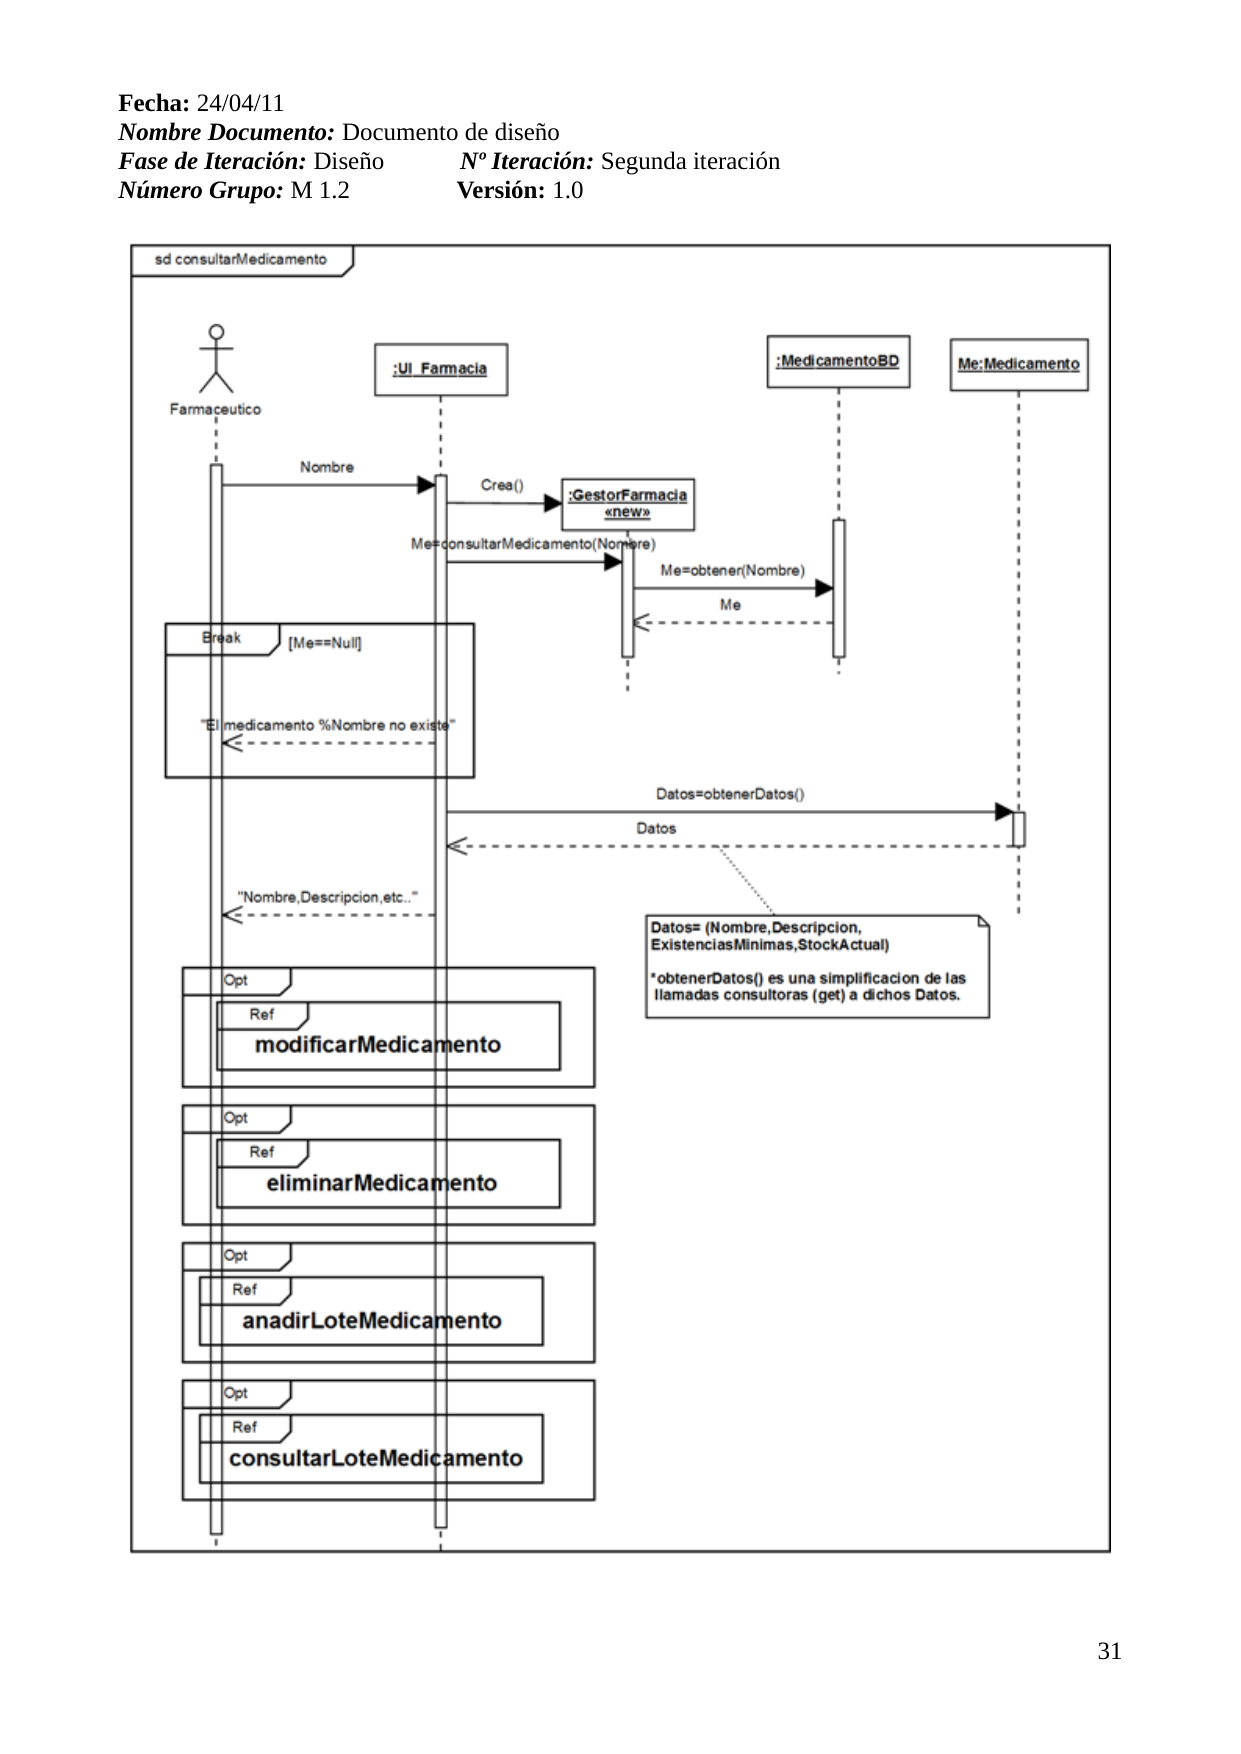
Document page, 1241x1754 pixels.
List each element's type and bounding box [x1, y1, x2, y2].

picture [129, 243, 1111, 1555]
